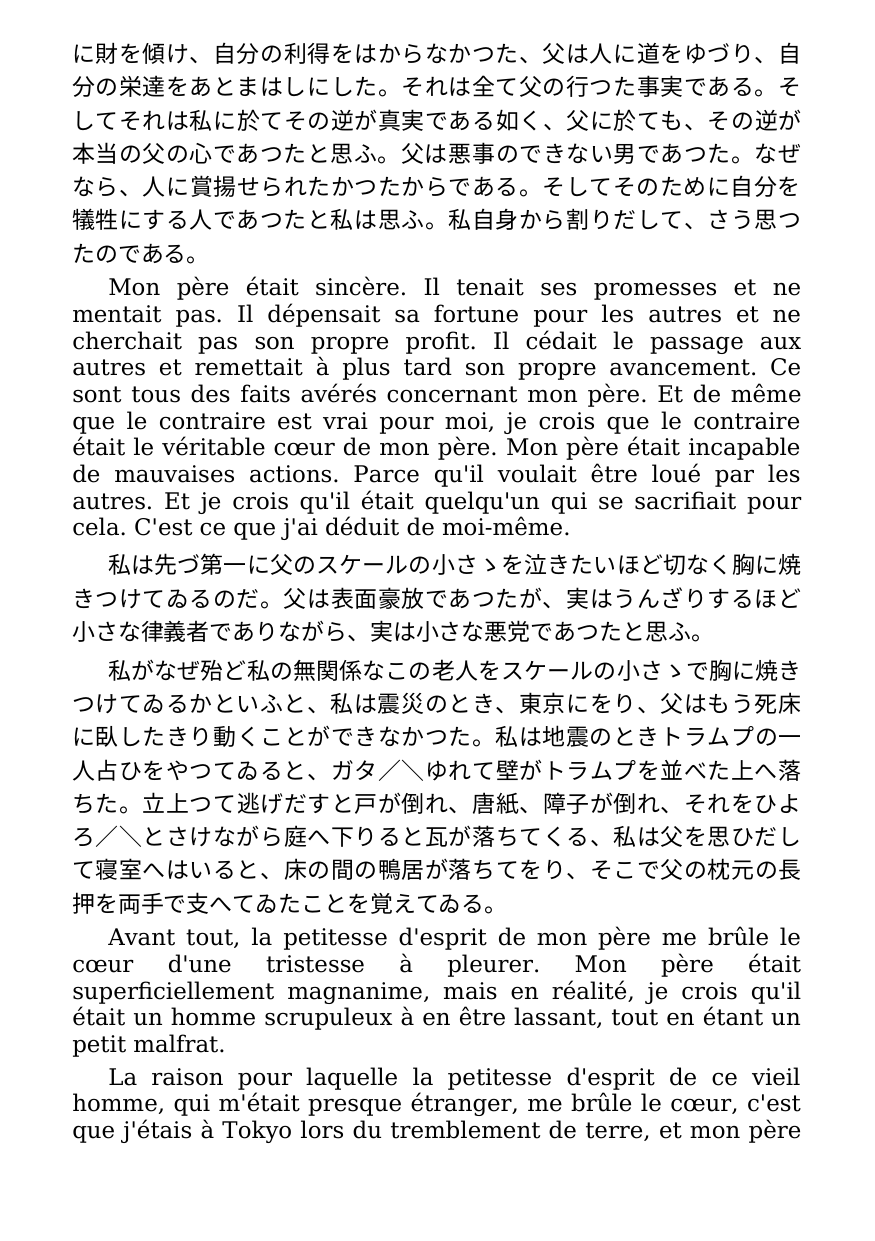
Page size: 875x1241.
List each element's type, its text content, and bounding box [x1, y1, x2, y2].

text 私がなぜ殆ど私の無関係なこの老人をスケールの小さゝで胸に焼きつけてゐるかといふと、私は震災のとき、東京にをり、父はもう死床に臥したきり動くことができなかつた。私は地震のときトラムプの一人占ひをやつてゐると、ガタ／＼ゆれて壁がトラムプを並べた上へ落ちた。立上つて逃げだすと戸が倒れ、唐紙、障子が倒れ、それをひよろ／＼とさけながら庭へ下りると瓦が落ちてくる、私は父を思ひだして寝室へはいると、床の間の鴨居が落ちてをり、そこで父の枕元の長押を両手で支へてゐたことを覚えてゐる。 [72, 653, 802, 919]
text La raison pour laquelle la petitesse d'esprit de ce vieil homme, qui m'était presque étranger, me brûle le cœur, c'est que j'étais à Tokyo lors du tremblement de terre, et mon père [72, 1064, 802, 1144]
text Avant tout, la petitesse d'esprit de mon père me brûle le cœur d'une tristesse à pleurer. Mon père était superficiellement magnanime, mais en réalité, je crois qu'il était un homme scrupuleux à en être lassant, tout en étant un petit malfrat. [72, 924, 802, 1058]
text Mon père était sincère. Il tenait ses promesses et ne mentait pas. Il dépensait sa fortune pour les autres et ne cherchait pas son propre profit. Il cédait le passage aux autres et remettait à plus tard son propre avancement. Ce sont tous des faits avérés concernant mon père. Et de même que le contraire est vrai pour moi, je crois que le contraire était le véritable cœur de mon père. Mon père était incapable de mauvaises actions. Parce qu'il voulait être loué par les autres. Et je crois qu'il était quelqu'un qui se sacrifiait pour cela. C'est ce que j'ai déduit de moi-même. [72, 274, 802, 541]
text に財を傾け、自分の利得をはからなかつた、父は人に道をゆづり、自分の栄達をあとまはしにした。それは全て父の行つた事実である。そしてそれは私に於てその逆が真実である如く、父に於ても、その逆が本当の父の心であつたと思ふ。父は悪事のできない男であつた。なぜなら、人に賞揚せられたかつたからである。そしてそのために自分を犠牲にする人であつたと私は思ふ。私自身から割りだして、さう思つたのである。 [72, 36, 802, 269]
text 私は先づ第一に父のスケールの小さゝを泣きたいほど切なく胸に焼きつけてゐるのだ。父は表面豪放であつたが、実はうんざりするほど小さな律義者でありながら、実は小さな悪党であつたと思ふ。 [72, 547, 802, 647]
